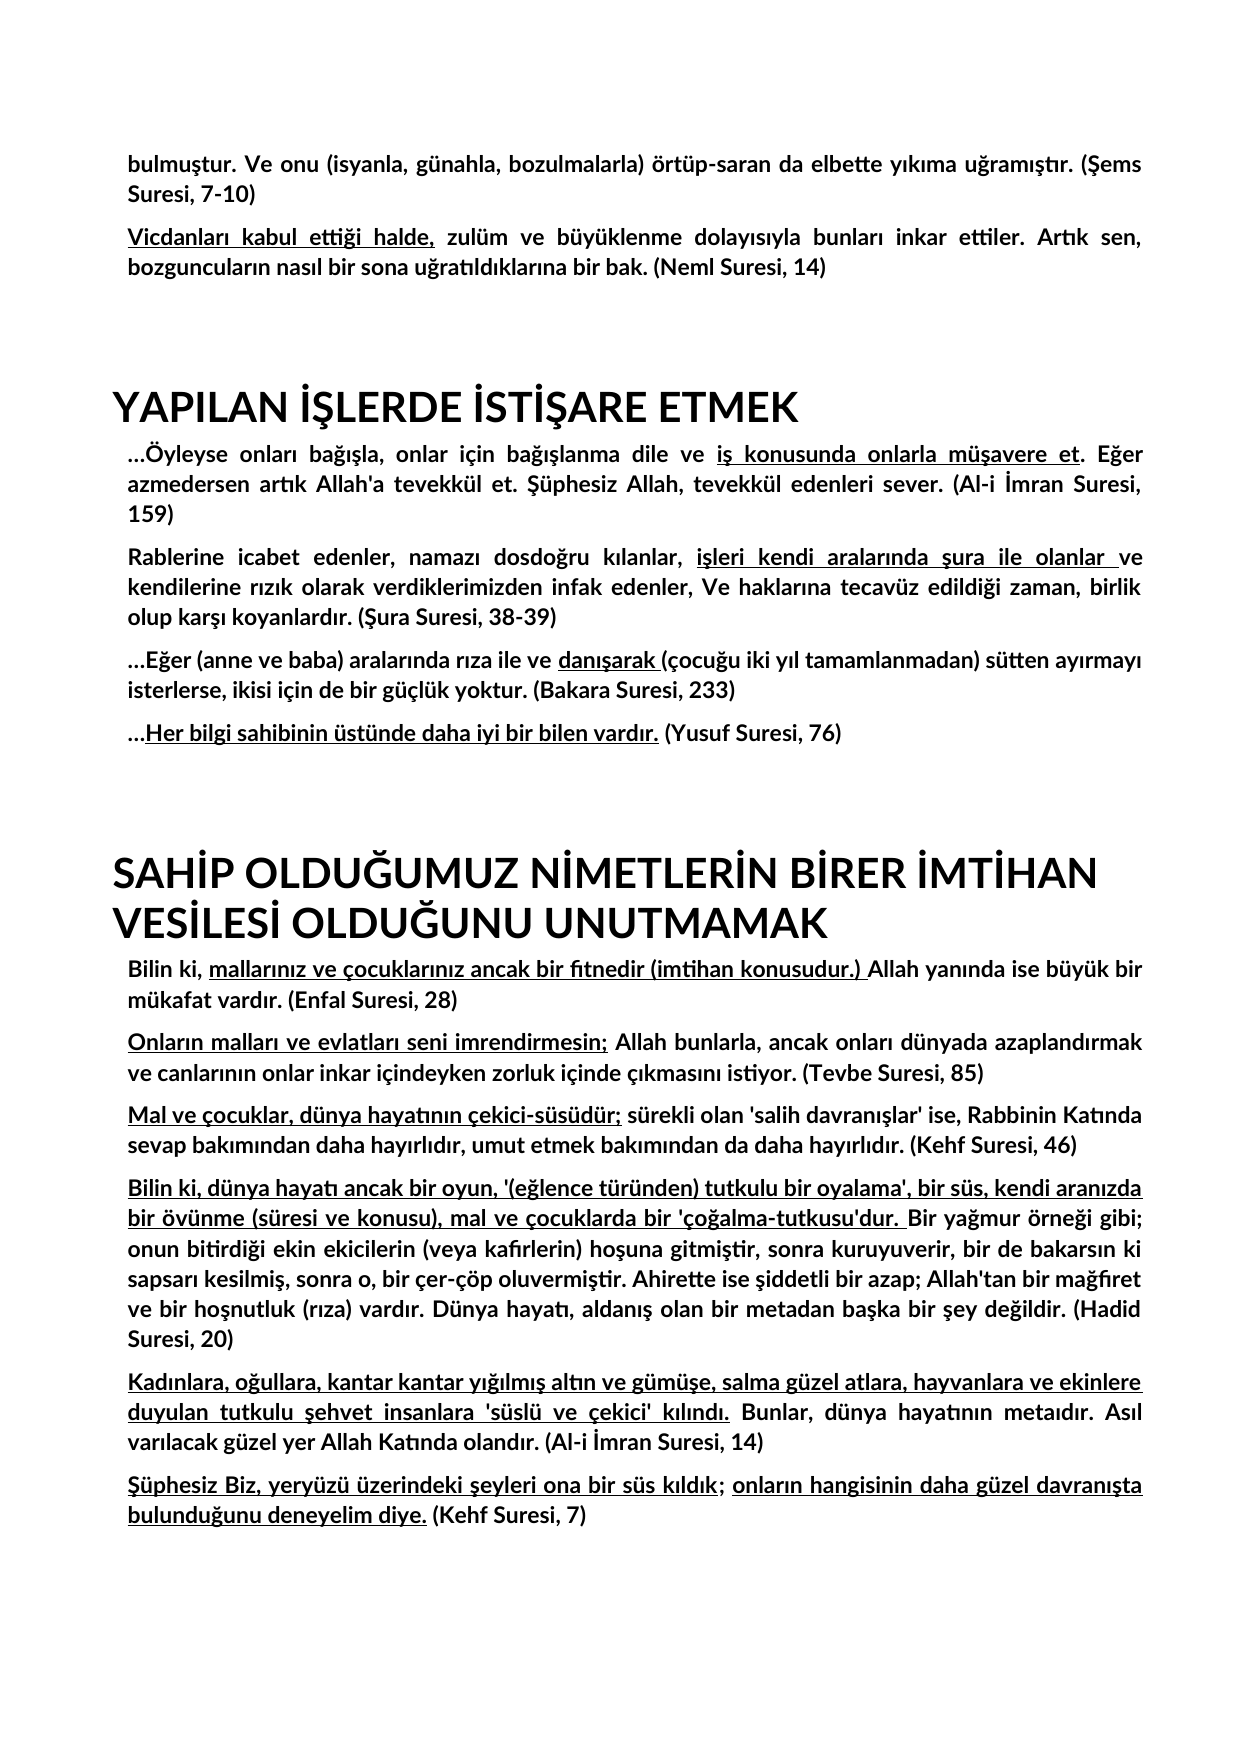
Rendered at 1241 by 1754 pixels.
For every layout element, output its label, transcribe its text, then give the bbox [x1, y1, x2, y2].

subtitle YAPILAN İŞLERDE İSTİŞARE ETMEK [112, 381, 1165, 431]
text Şüphesiz Biz, yeryüzü üzerindeki şeyleri ona bir süs kıldık; onların hangisinin daha güzel davranışta bulunduğunu deneyelim diye. (Kehf Suresi, 7) [127, 1471, 1143, 1528]
text …Öyleyse onları bağışla, onlar için bağışlanma dile ve iş konusunda onlarla müşavere et. Eğer azmedersen artık Allah'a tevekkül et. Şüphesiz Allah, tevekkül edenleri sever. (Al-i İmran Suresi, 159) [127, 439, 1143, 527]
text …Eğer (anne ve baba) aralarında rıza ile ve danışarak (çocuğu iki yıl tamamlanmadan) sütten ayırmayı isterlerse, ikisi için de bir güçlük yoktur. (Bakara Suresi, 233) [127, 646, 1143, 703]
text Onların malları ve evlatları seni imrendirmesin; Allah bunlarla, ancak onları dünyada azaplandırmak ve canlarının onlar inkar içindeyken zorluk içinde çıkmasını istiyor. (Tevbe Suresi, 85) [127, 1028, 1143, 1086]
text bulmuştur. Ve onu (isyanla, günahla, bozulmalarla) örtüp-saran da elbette yıkıma uğramıştır. (Şems Suresi, 7-10) [127, 150, 1143, 208]
text Mal ve çocuklar, dünya hayatının çekici-süsüdür; sürekli olan 'salih davranışlar' ise, Rabbinin Katında sevap bakımından daha hayırlıdır, umut etmek bakımından da daha hayırlıdır. (Kehf Suresi, 46) [127, 1101, 1143, 1159]
text duyulan tutkulu şehvet insanlara 'süslü ve çekici' kılındı. Bunlar, dünya hayatının metaıdır. Asıl varılacak güzel yer Allah Katında olandır. (Al-i İmran Suresi, 14) [127, 1393, 1143, 1456]
text Vicdanları kabul ettiği halde, zulüm ve büyüklenme dolayısıyla bunları inkar ettiler. Artık sen, bozguncuların nasıl bir sona uğratıldıklarına bir bak. (Neml Suresi, 14) [127, 223, 1143, 281]
text Bilin ki, mallarınız ve çocuklarınız ancak bir fitnedir (imtihan konusudur.) Allah yanında ise büyük bir mükafat vardır. (Enfal Suresi, 28) [127, 955, 1143, 1013]
subtitle SAHİP OLDUĞUMUZ NİMETLERİN BİRER İMTİHAN VESİLESİ OLDUĞUNU UNUTMAMAK [112, 847, 1165, 947]
text bir övünme (süresi ve konusu), mal ve çocuklarda bir 'çoğalma-tutkusu'dur. Bir yağmur örneği gibi; onun bitirdiği ekin ekicilerin (veya kafirlerin) hoşuna gitmiştir, sonra kuruyuverir, bir de bakarsın ki sapsarı kesilmiş, sonra o, bir çer-çöp oluvermiştir. Ahirette ise şiddetli bir azap; Allah'tan bir mağfiret ve bir hoşnutluk (rıza) vardır. Dünya hayatı, aldanış olan bir metadan başka bir şey değildir. (Hadid Suresi, 20) [127, 1199, 1143, 1352]
text Bilin ki, dünya hayatı ancak bir oyun, '(eğlence türünden) tutkulu bir oyalama', bir süs, kendi aranızda [127, 1174, 1143, 1198]
text Kadınlara, oğullara, kantar kantar yığılmış altın ve gümüşe, salma güzel atlara, hayvanlara ve ekinlere [127, 1368, 1143, 1392]
text Rablerine icabet edenler, namazı dosdoğru kılanlar, işleri kendi aralarında şura ile olanlar ve kendilerine rızık olarak verdiklerimizden infak edenler, Ve haklarına tecavüz edildiği zaman, birlik olup karşı koyanlardır. (Şura Suresi, 38-39) [127, 543, 1143, 631]
text …Her bilgi sahibinin üstünde daha iyi bir bilen vardır. (Yusuf Suresi, 76) [127, 719, 1143, 746]
